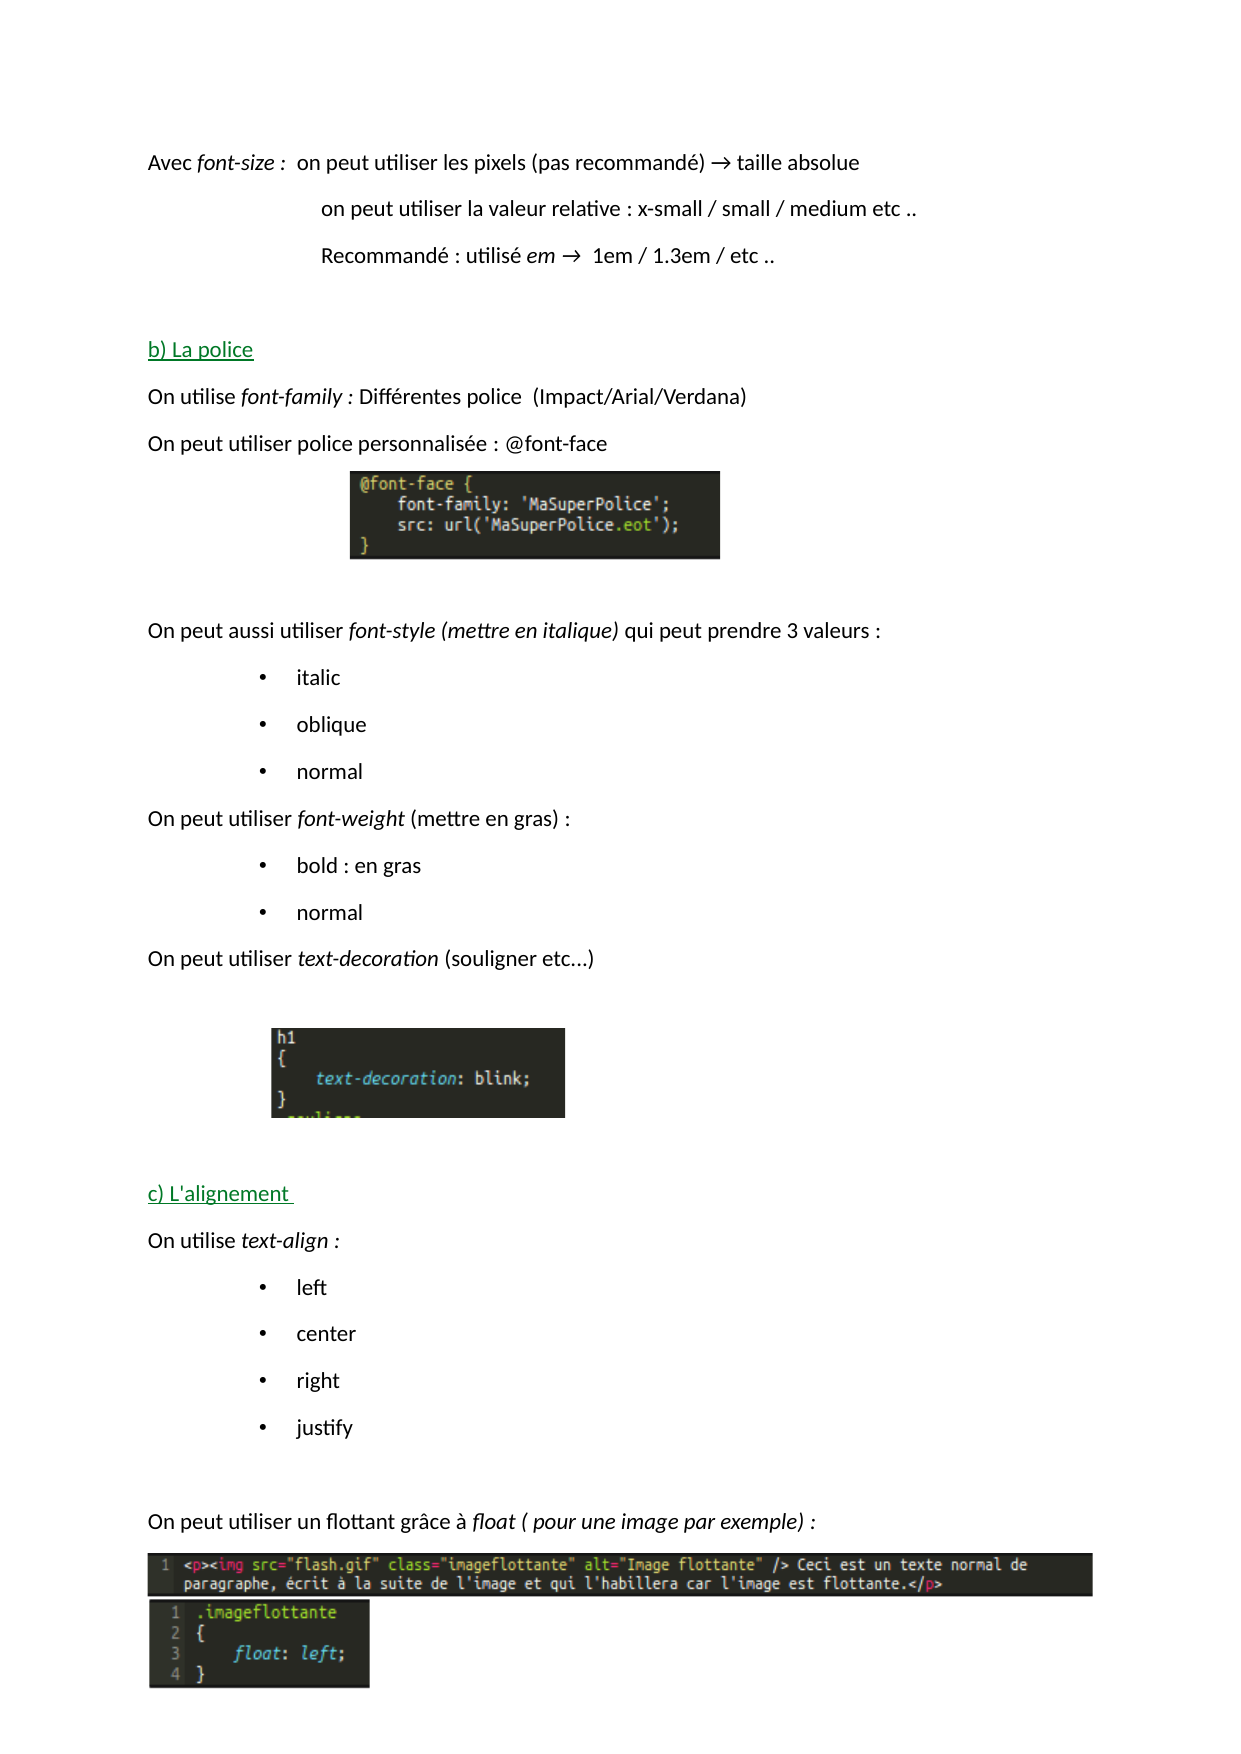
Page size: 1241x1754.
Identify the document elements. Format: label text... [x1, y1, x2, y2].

text On peut utiliser un flottant grâce à float ( pour une image par exemple) : [148, 1507, 1093, 1535]
list normal [259, 757, 1093, 785]
text On utilise font-family : Différentes police (Impact/Arial/Verdana) [148, 382, 1093, 410]
list center [259, 1319, 1093, 1347]
list oblique [259, 710, 1093, 738]
list justify [259, 1413, 1093, 1441]
text On peut utiliser police personnalisée : @font-face [148, 429, 1093, 457]
text c) L'alignement [148, 1179, 1093, 1207]
list right [259, 1366, 1093, 1394]
list normal [259, 898, 1093, 926]
list bold : en gras [259, 851, 1093, 879]
text On peut utiliser font-weight (mettre en gras) : [148, 804, 1093, 832]
text b) La police [148, 335, 1093, 363]
picture [349, 471, 721, 561]
text Recommandé : utilisé em → 1em / 1.3em / etc .. [148, 241, 1093, 269]
picture [147, 1553, 1093, 1693]
list italic [259, 663, 1093, 691]
text Avec font-size : on peut utiliser les pixels (pas recommandé) → taille absolue [148, 148, 1093, 176]
text on peut utiliser la valeur relative : x-small / small / medium etc .. [148, 194, 1093, 222]
text On utilise text-align : [148, 1226, 1093, 1254]
text On peut utiliser text-decoration (souligner etc...) [148, 944, 1093, 972]
list left [259, 1273, 1093, 1301]
picture [271, 1028, 566, 1118]
text On peut aussi utiliser font-style (mettre en italique) qui peut prendre 3 valeurs : [148, 616, 1093, 644]
